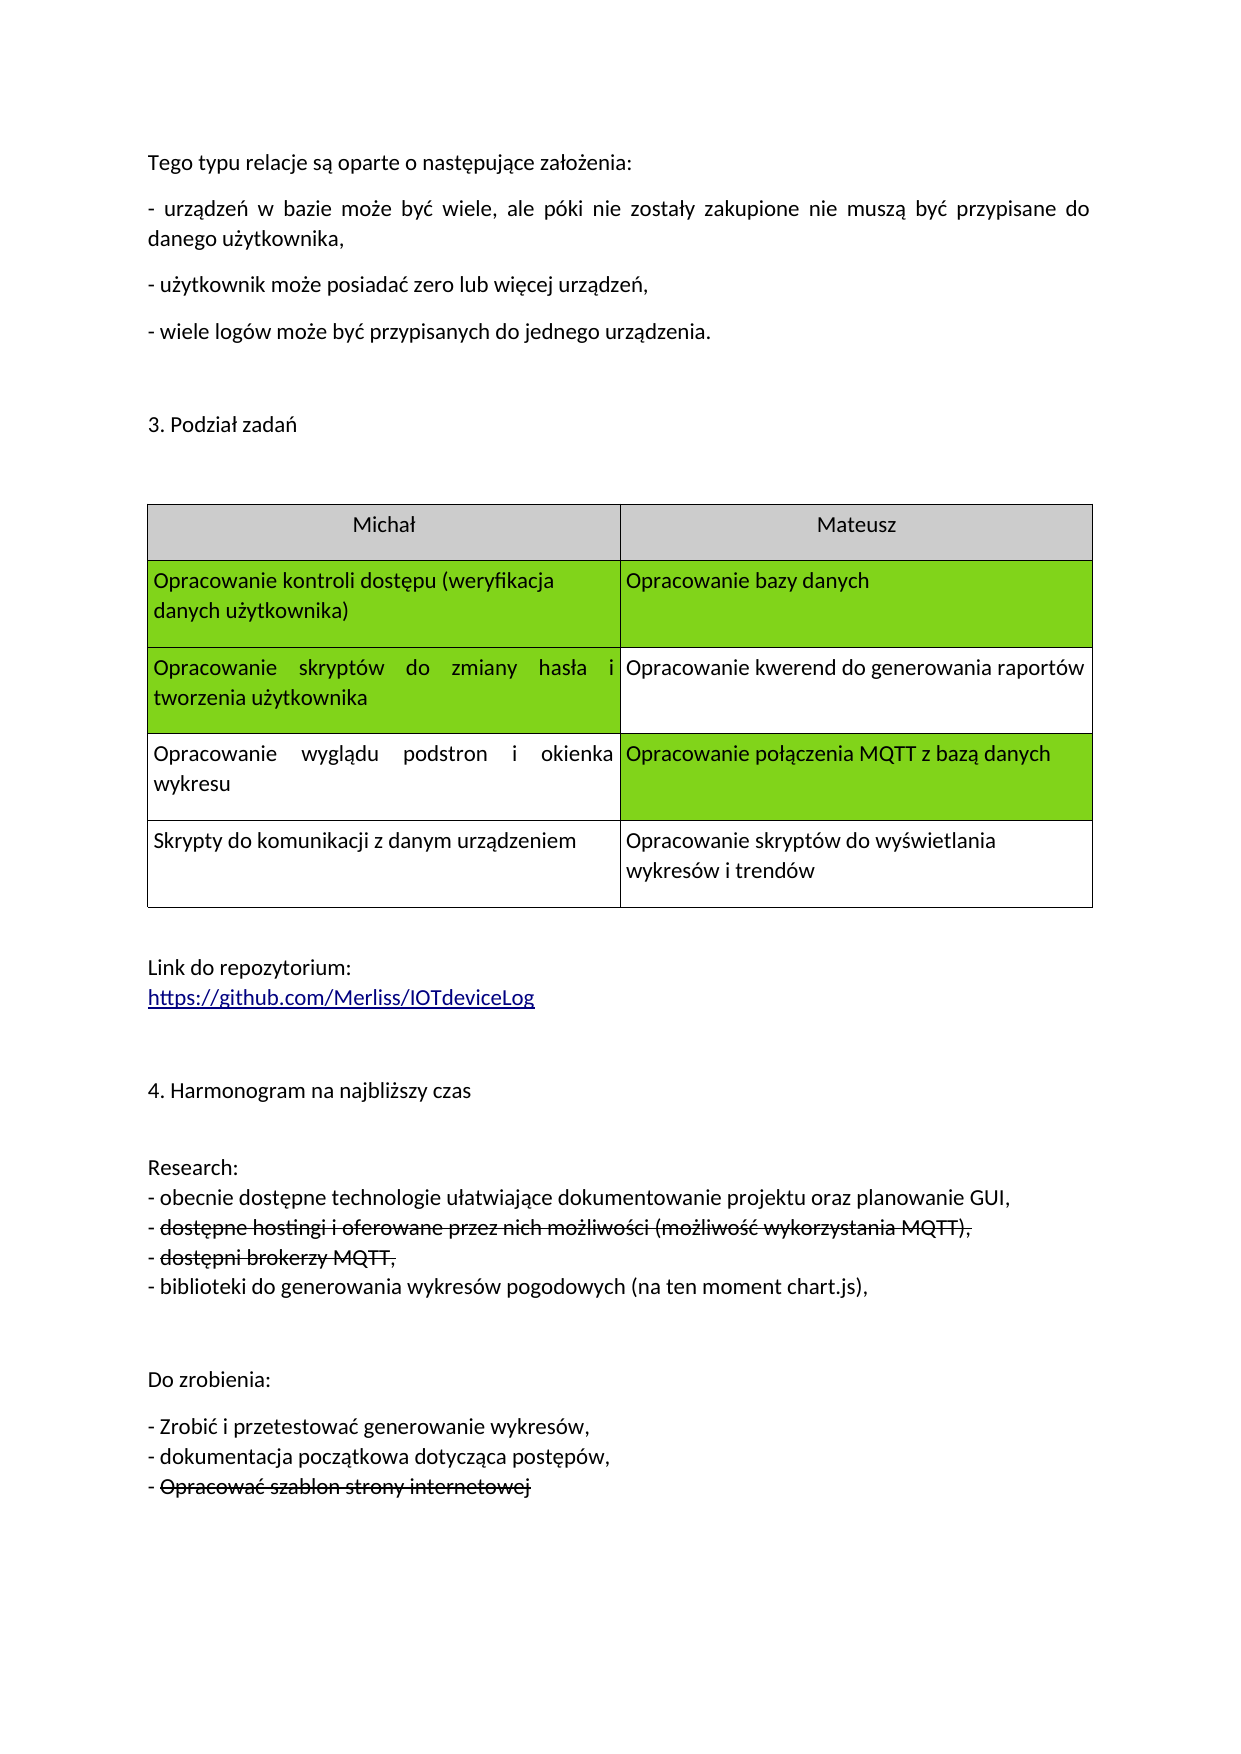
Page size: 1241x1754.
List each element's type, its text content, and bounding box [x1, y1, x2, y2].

table_cell Opracowanie bazy danych [621, 561, 1092, 647]
text Link do repozytorium: https://github.com/Merliss/IOTdeviceLog [148, 953, 1093, 1011]
table_cell Opracowanie kontroli dostępu (weryfikacja danych użytkownika) [148, 561, 620, 647]
text Research: - obecnie dostępne technologie ułatwiające dokumentowanie projektu oraz planowanie GUI, - dostępne hostingi i oferowane przez nich możliwości (możliwość wykorzystania MQTT), - dostępni brokerzy MQTT, - biblioteki do generowania wykresów pogodowych (na ten moment chart.js), [148, 1123, 1093, 1301]
text - Zrobić i przetestować generowanie wykresów, - dokumentacja początkowa dotycząca postępów, - Opracować szablon strony internetowej [148, 1412, 1093, 1500]
table_cell Opracowanie wyglądu podstron i okienka wykresu [148, 734, 620, 820]
table_header Michał [148, 505, 620, 560]
table_cell Opracowanie skryptów do wyświetlania wykresów i trendów [621, 821, 1092, 906]
text 4. Harmonogram na najbliższy czas [148, 1076, 1093, 1104]
text - użytkownik może posiadać zero lub więcej urządzeń, [148, 271, 1093, 299]
table_cell Opracowanie kwerend do generowania raportów [621, 648, 1092, 733]
table_cell Skrypty do komunikacji z danym urządzeniem [148, 821, 620, 906]
table_cell Opracowanie skryptów do zmiany hasła i tworzenia użytkownika [148, 648, 620, 733]
text - wiele logów może być przypisanych do jednego urządzenia. [148, 317, 1093, 345]
table_cell Opracowanie połączenia MQTT z bazą danych [621, 734, 1092, 820]
text - urządzeń w bazie może być wiele, ale póki nie zostały zakupione nie muszą być przypisane do danego użytkownika, [148, 194, 1093, 252]
text 3. Podział zadań [148, 410, 1093, 438]
text Tego typu relacje są oparte o następujące założenia: [148, 148, 1093, 176]
text Do zrobienia: [148, 1366, 1093, 1394]
table_header Mateusz [621, 505, 1092, 560]
